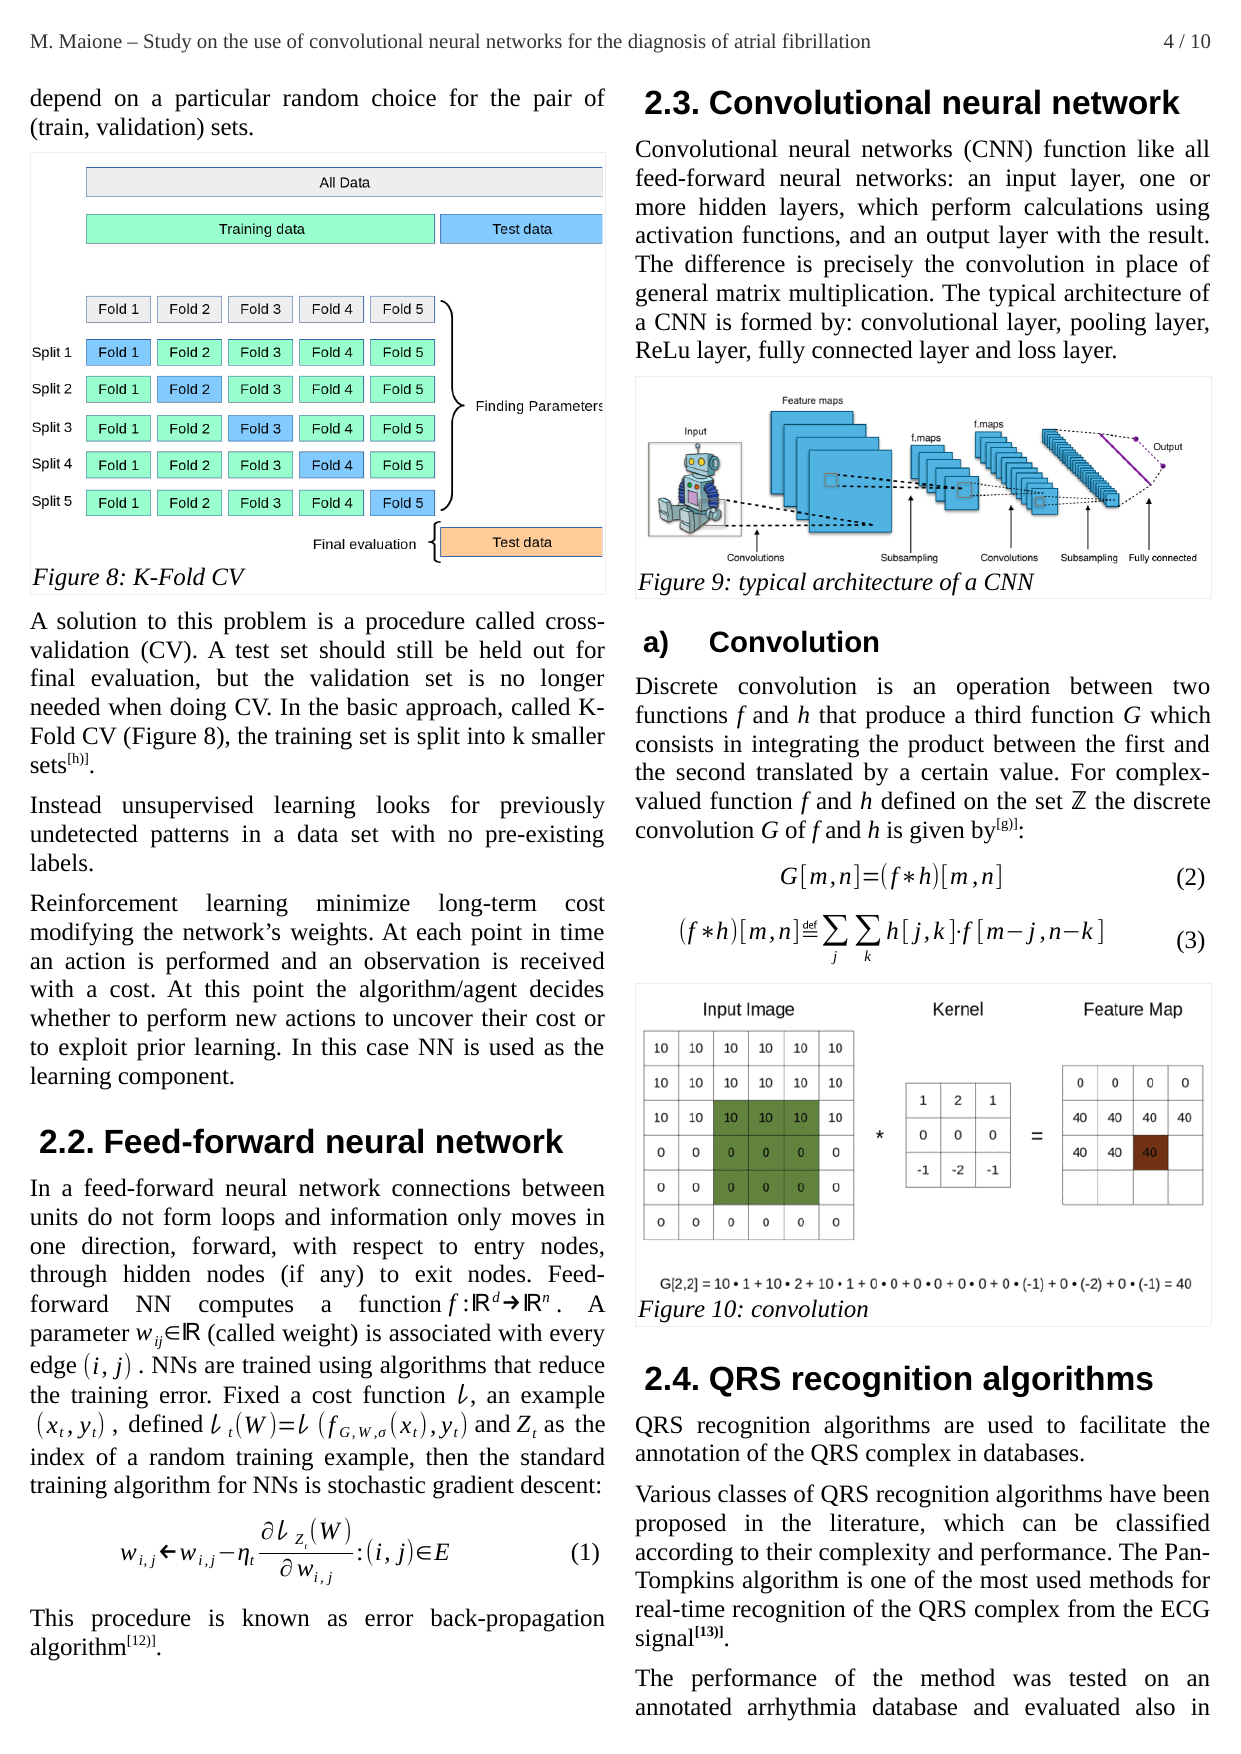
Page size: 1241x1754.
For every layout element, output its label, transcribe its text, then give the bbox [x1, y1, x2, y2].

text Figure 10: convolution [638, 1295, 1208, 1323]
text In a feed-forward neural network connections between units do not form loops and information only moves in one direction, forward, with respect to entry nodes, through hidden nodes (if any) to exit nodes. Feed-forward NN computes a function. A parameter(called weight) is associated with every edge. NNs are trained using algorithms that reduce the training error. Fixed a cost function 𝓁, an example, definedandas the index of a random training example, then the standard training algorithm for NNs is stochastic gradient descent: [29, 1173, 605, 1499]
text This procedure is known as error back-propagation algorithm[12]. [29, 1603, 605, 1661]
table_header [635, 855, 1147, 908]
text Convolutional neural networks (CNN) function like all feed-forward neural networks: an input layer, one or more hidden layers, which perform calculations using activation functions, and an output layer with the result. The difference is precisely the convolution in place of general matrix multiplication. The typical architecture of a CNN is formed by: convolutional layer, pooling layer, ReLu layer, fully connected layer and loss layer. [635, 134, 1211, 364]
picture [637, 998, 1208, 1295]
text Figure 8: K-Fold CV [32, 563, 602, 591]
subtitle Convolutional neural network [635, 83, 1211, 122]
text depend on a particular random choice for the pair of (train, validation) sets. [29, 83, 605, 141]
subtitle Convolution [635, 625, 1211, 659]
text Figure 9: typical architecture of a CNN [638, 567, 1208, 596]
table_header (2) [1147, 855, 1211, 908]
text Reinforcement learning minimize long-term cost modifying the network’s weights. At each point in time an action is performed and an observation is received with a cost. At this point the algorithm/agent decides whether to perform new actions to uncover their cost or to exploit prior learning. In this case NN is used as the learning component. [29, 888, 605, 1089]
picture [32, 167, 603, 563]
table_header [30, 1511, 541, 1603]
table_header (3) [1147, 909, 1211, 983]
table_header (1) [541, 1511, 605, 1603]
text The performance of the method was tested on an annotated arrhythmia database and evaluated also in [635, 1663, 1211, 1721]
table_header [635, 909, 1147, 983]
picture [637, 391, 1208, 567]
text A solution to this problem is a procedure called cross-validation (CV). A test set should still be held out for final evaluation, but the validation set is no longer needed when doing CV. In the basic approach, called K-Fold CV (Figure 8), the training set is split into k smaller sets[h]. [29, 606, 605, 778]
subtitle Feed-forward neural network [29, 1122, 605, 1161]
subtitle QRS recognition algorithms [635, 1359, 1211, 1397]
text Various classes of QRS recognition algorithms have been proposed in the literature, which can be classified according to their complexity and performance. The Pan-Tompkins algorithm is one of the most used methods for real-time recognition of the QRS complex from the ECG signal[13]. [635, 1479, 1211, 1652]
text Discrete convolution is an operation between two functions f and h that produce a third function G which consists in integrating the product between the first and the second translated by a certain value. For complex-valued function f and h defined on the set ℤ the discrete convolution G of f and h is given by[g]: [635, 671, 1211, 844]
text QRS recognition algorithms are used to facilitate the annotation of the QRS complex in databases. [635, 1410, 1211, 1467]
text Instead unsupervised learning looks for previously undetected patterns in a data set with no pre-existing labels. [29, 790, 605, 876]
